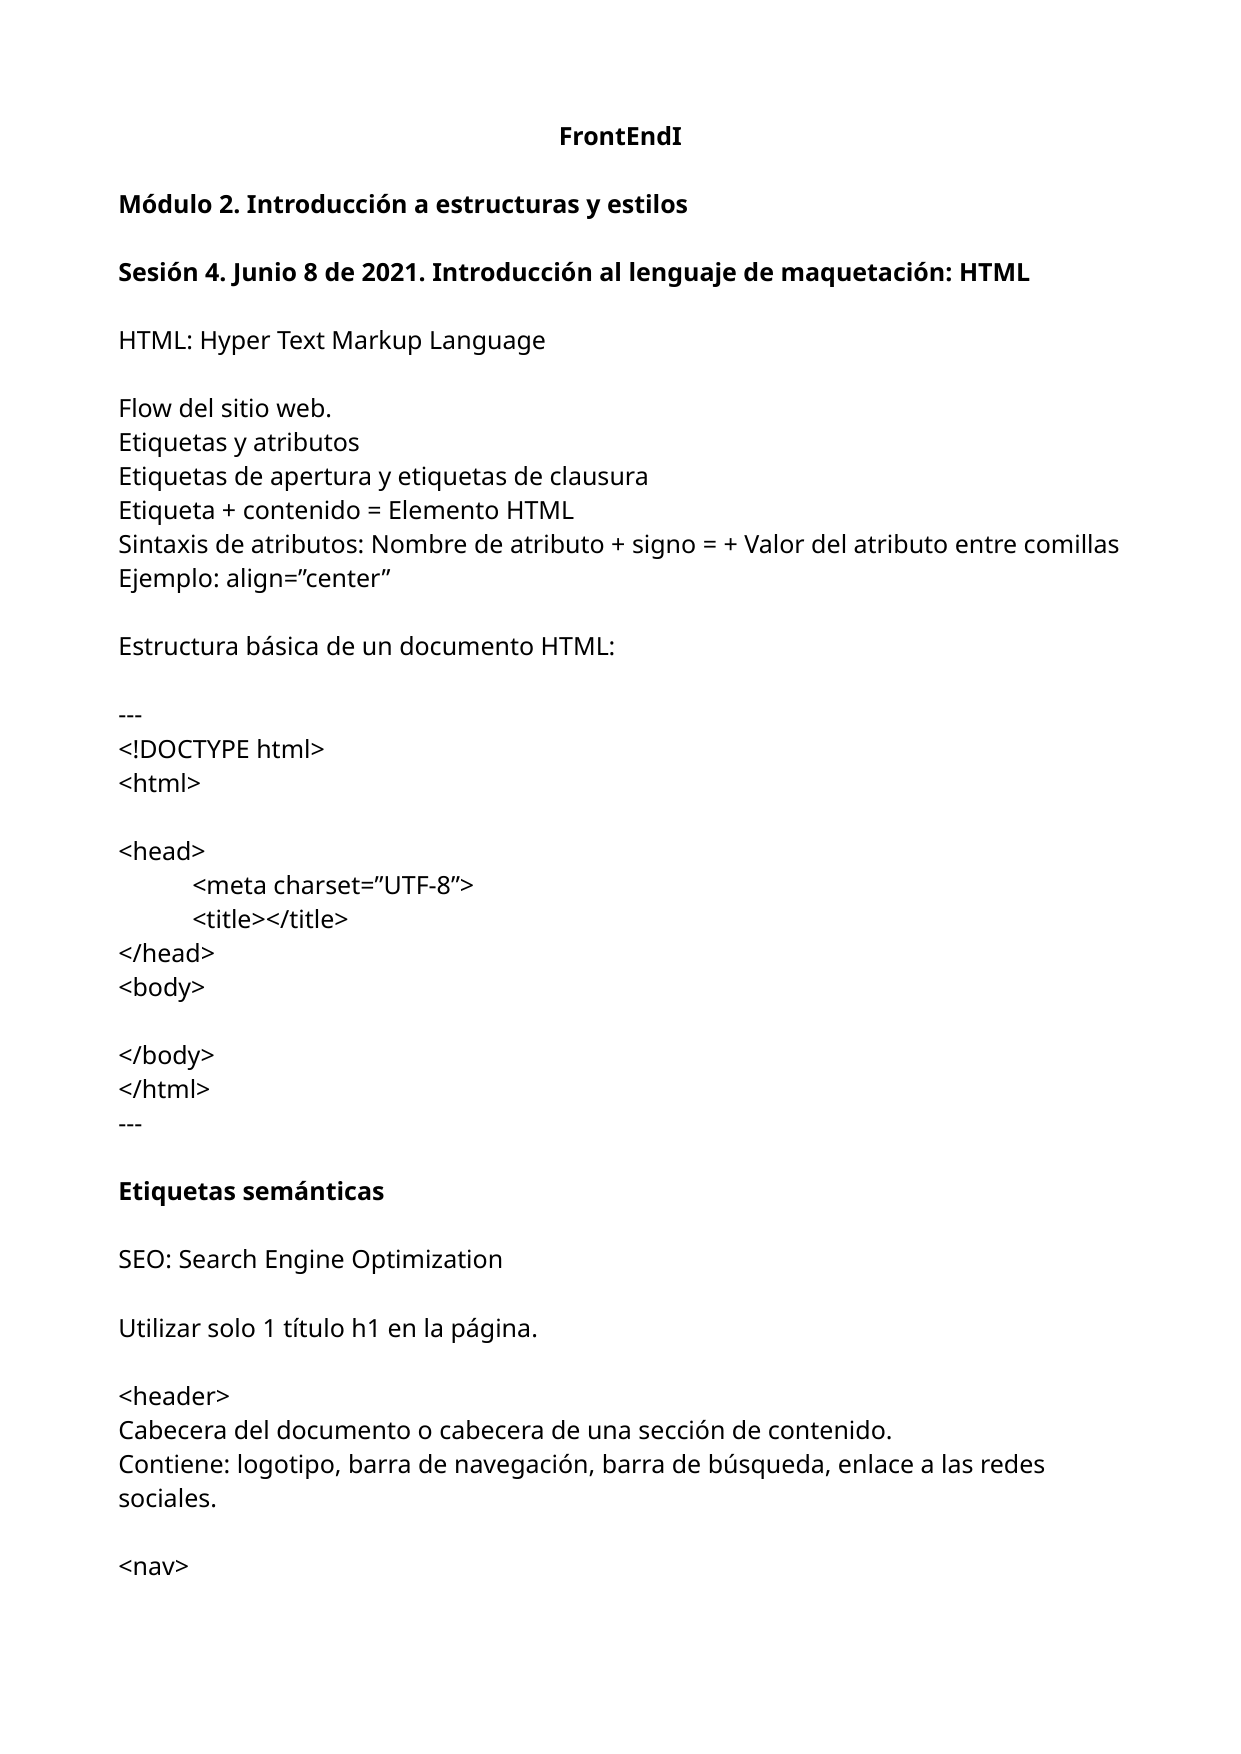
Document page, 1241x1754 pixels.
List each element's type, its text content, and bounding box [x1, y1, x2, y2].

text Utilizar solo 1 título h1 en la página. [118, 1310, 1122, 1344]
text </head> [118, 936, 1122, 970]
text <header> [118, 1378, 1122, 1412]
text SEO: Search Engine Optimization [118, 1242, 1122, 1276]
text Contiene: logotipo, barra de navegación, barra de búsqueda, enlace a las redes sociales. [118, 1447, 1122, 1515]
text <nav> [118, 1549, 1122, 1583]
text Ejemplo: align=”center” [118, 561, 1122, 595]
text FrontEndI [118, 118, 1122, 152]
text </html> [118, 1072, 1122, 1106]
text <head> [118, 833, 1122, 867]
text <!DOCTYPE html> [118, 731, 1122, 765]
text Flow del sitio web. [118, 391, 1122, 425]
text </body> [118, 1038, 1122, 1072]
text HTML: Hyper Text Markup Language [118, 322, 1122, 357]
text <meta charset=”UTF-8”> [118, 867, 1122, 902]
text Cabecera del documento o cabecera de una sección de contenido. [118, 1412, 1122, 1447]
text Sesión 4. Junio 8 de 2021. Introducción al lenguaje de maquetación: HTML [118, 254, 1122, 288]
text Etiquetas semánticas [118, 1174, 1122, 1208]
text <body> [118, 970, 1122, 1004]
text Etiqueta + contenido = Elemento HTML [118, 493, 1122, 527]
text Módulo 2. Introducción a estructuras y estilos [118, 186, 1122, 220]
text --- [118, 697, 1122, 731]
text Sintaxis de atributos: Nombre de atributo + signo = + Valor del atributo entre comillas [118, 527, 1122, 561]
text Etiquetas y atributos [118, 425, 1122, 459]
text Etiquetas de apertura y etiquetas de clausura [118, 459, 1122, 493]
text <html> [118, 765, 1122, 799]
text <title></title> [118, 902, 1122, 936]
text Estructura básica de un documento HTML: [118, 629, 1122, 663]
text --- [118, 1106, 1122, 1140]
